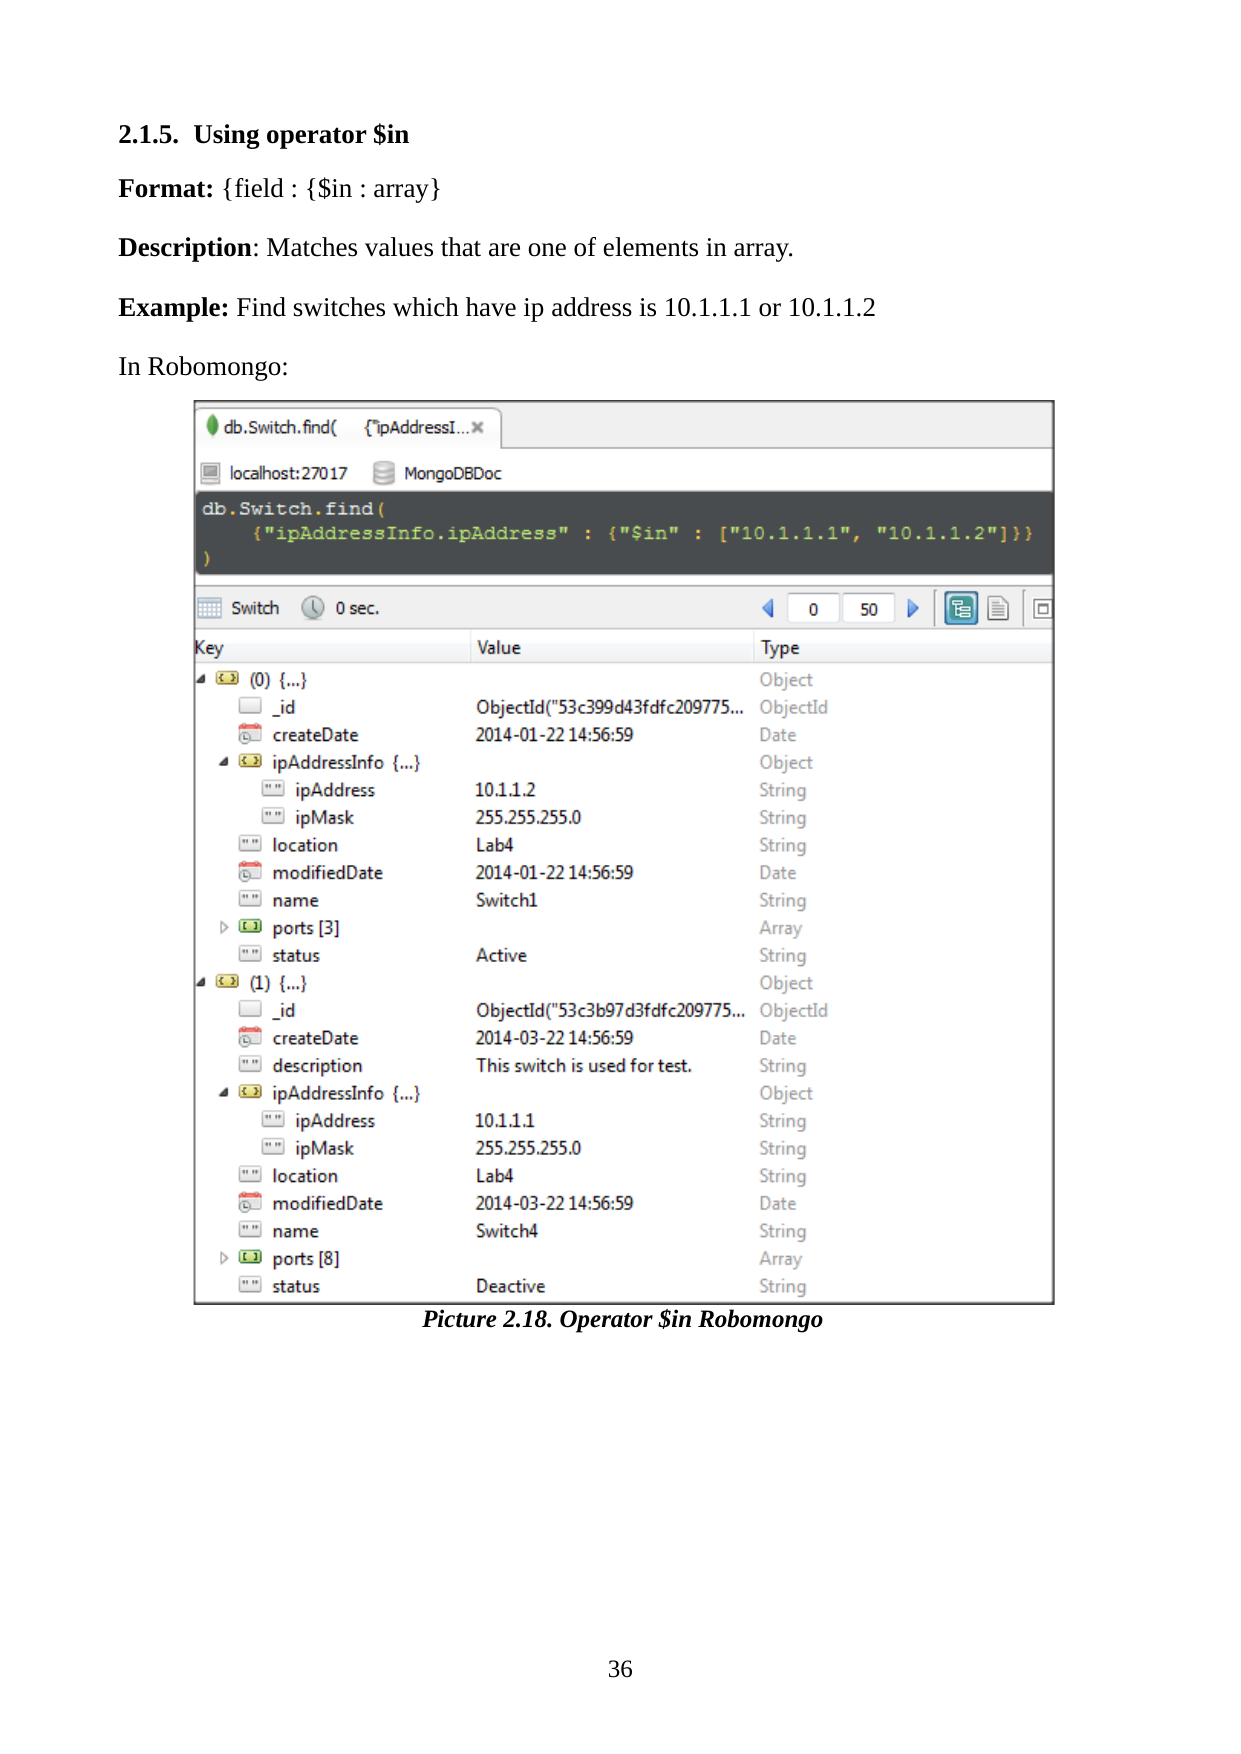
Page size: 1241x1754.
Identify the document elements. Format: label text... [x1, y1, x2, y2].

text Picture 2.18. Operator $in Robomongo [193, 1305, 1054, 1333]
text Example: Find switches which have ip address is 10.1.1.1 or 10.1.1.2 [118, 291, 1122, 322]
text Description: Matches values that are one of elements in array. [118, 231, 1122, 263]
picture [193, 400, 1055, 1305]
text Format: {field : {$in : array} [118, 172, 1122, 203]
subtitle Using operator $in [118, 118, 1122, 149]
text In Robomongo: [118, 350, 1122, 381]
